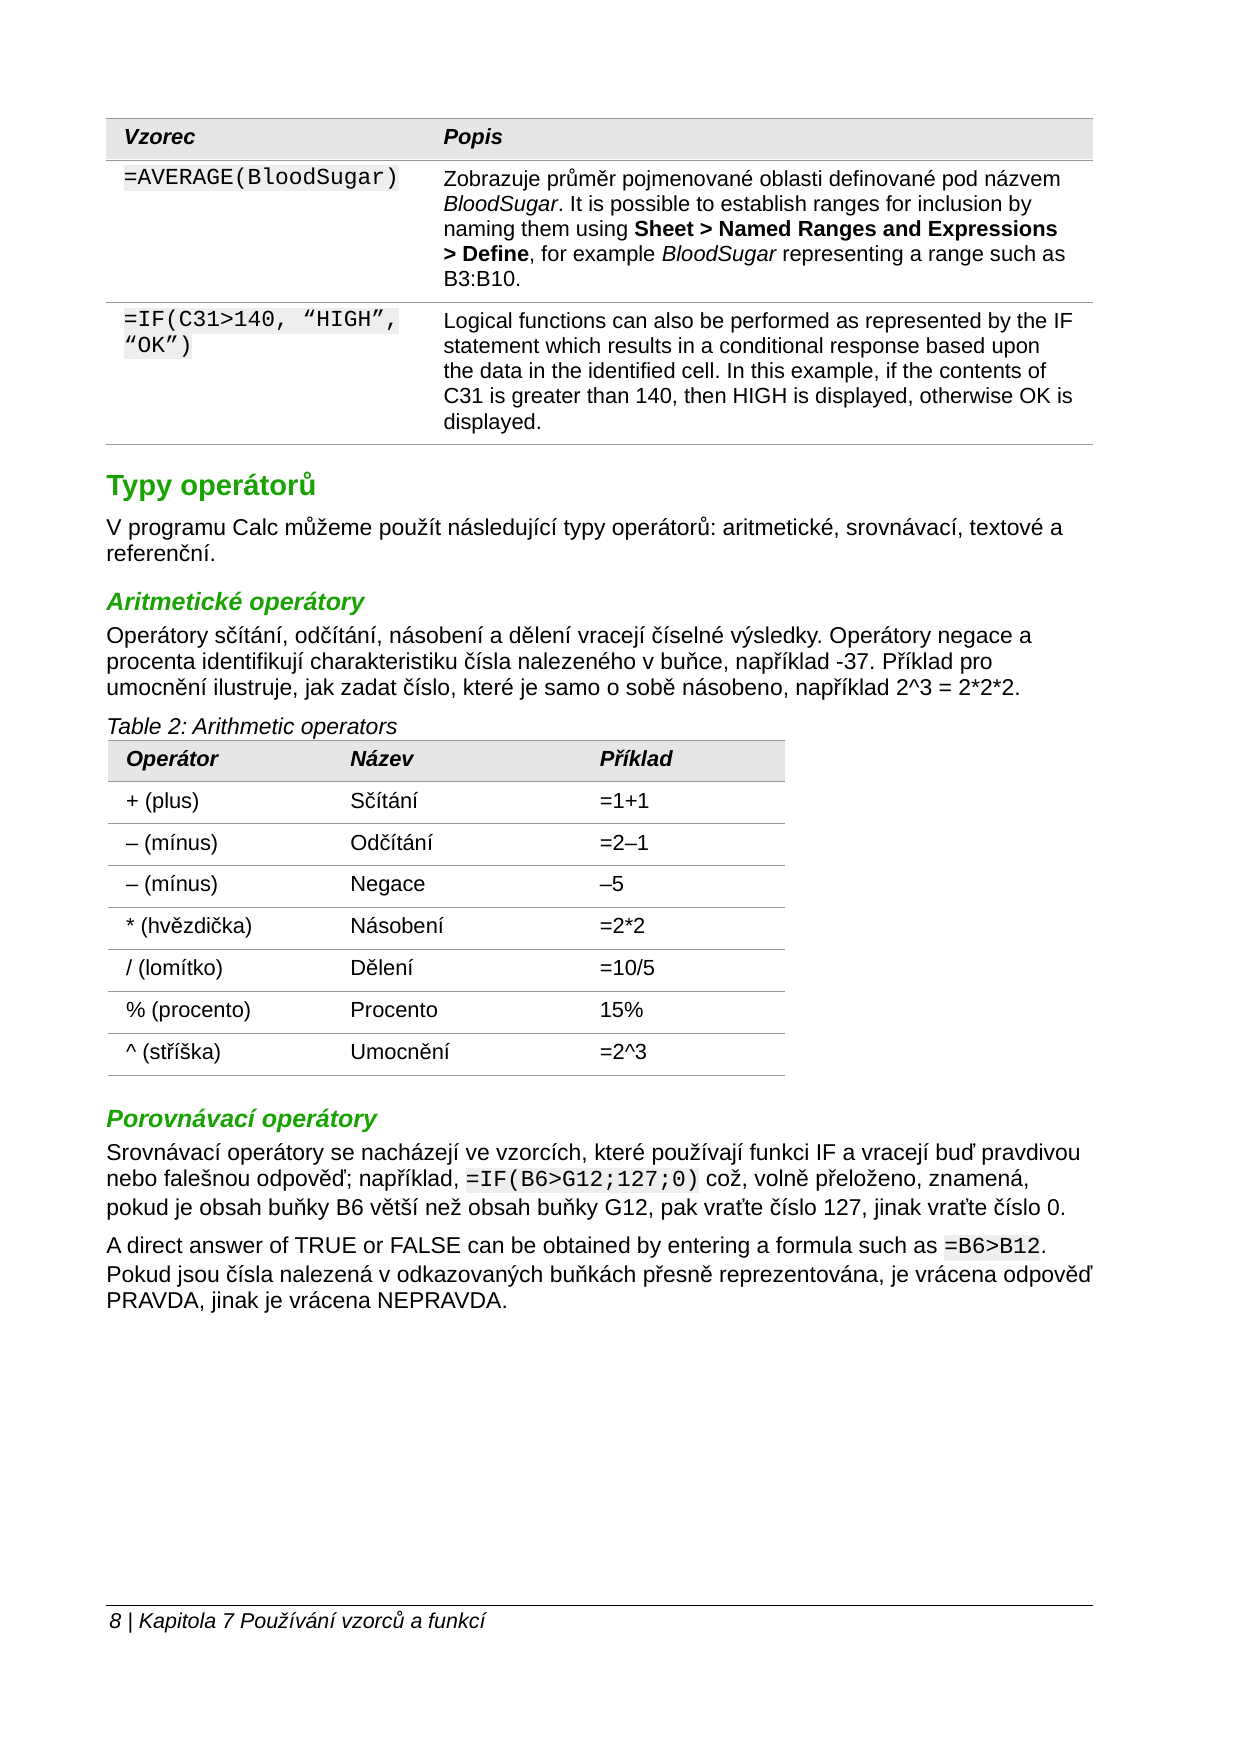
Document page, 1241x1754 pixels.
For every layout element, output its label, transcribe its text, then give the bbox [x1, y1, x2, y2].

table_header Operátor [108, 741, 332, 781]
table_cell =IF(C31>140, “HIGH”, “OK”) [106, 303, 426, 444]
table_cell 15% [582, 992, 785, 1033]
table_cell Násobení [333, 908, 582, 949]
text V programu Calc můžeme použít následující typy operátorů: aritmetické, srovnávací, textové a referenční. [106, 514, 1093, 566]
table_cell =AVERAGE(BloodSugar) [106, 161, 426, 302]
table_header Příklad [582, 741, 785, 781]
table_cell =10/5 [582, 950, 785, 991]
table_cell – (mínus) [108, 824, 332, 865]
table_header Název [333, 741, 582, 781]
table_cell Sčítání [333, 782, 582, 823]
table_cell / (lomítko) [108, 950, 332, 991]
text A direct answer of TRUE or FALSE can be obtained by entering a formula such as =B6>B12. Pokud jsou čísla nalezená v odkazovaných buňkách přesně reprezentována, je vrácena odpověď PRAVDA, jinak je vrácena NEPRAVDA. [106, 1232, 1093, 1313]
table_cell Negace [333, 866, 582, 907]
table_cell – (mínus) [108, 866, 332, 907]
table_cell % (procento) [108, 992, 332, 1033]
table_cell =2–1 [582, 824, 785, 865]
table_cell + (plus) [108, 782, 332, 823]
table_cell * (hvězdička) [108, 908, 332, 949]
table_cell Zobrazuje průměr pojmenované oblasti definované pod názvem BloodSugar. It is possible to establish ranges for inclusion by naming them using Sheet > Named Ranges and Expressions > Define, for example BloodSugar representing a range such as B3:B10. [426, 161, 1093, 302]
subtitle Aritmetické operátory [106, 587, 1093, 616]
table_cell Procento [333, 992, 582, 1033]
table_header Vzorec [106, 119, 426, 159]
table_cell =2^3 [582, 1034, 785, 1074]
table_cell –5 [582, 866, 785, 907]
table_cell Dělení [333, 950, 582, 991]
subtitle Typy operátorů [106, 468, 1093, 502]
text Operátory sčítání, odčítání, násobení a dělení vracejí číselné výsledky. Operátory negace a procenta identifikují charakteristiku čísla nalezeného v buňce, například -37. Příklad pro umocnění ilustruje, jak zadat číslo, které je samo o sobě násobeno, například 2^3 = 2*2*2. [106, 622, 1093, 701]
table_cell Umocnění [333, 1034, 582, 1074]
table_cell ^ (stříška) [108, 1034, 332, 1074]
subtitle Porovnávací operátory [106, 1104, 1093, 1133]
table_cell Odčítání [333, 824, 582, 865]
table_header Popis [426, 119, 1093, 159]
table_cell =2*2 [582, 908, 785, 949]
table_cell Logical functions can also be performed as represented by the IF statement which results in a conditional response based upon the data in the identified cell. In this example, if the contents of C31 is greater than 140, then HIGH is displayed, otherwise OK is displayed. [426, 303, 1093, 444]
text Srovnávací operátory se nacházejí ve vzorcích, které používají funkci IF a vracejí buď pravdivou nebo falešnou odpověď; například, =IF(B6>G12;127;0) což, volně přeloženo, znamená, pokud je obsah buňky B6 větší než obsah buňky G12, pak vraťte číslo 127, jinak vraťte číslo 0. [106, 1139, 1093, 1220]
text Table 2: Arithmetic operators [106, 713, 1093, 739]
table_cell =1+1 [582, 782, 785, 823]
